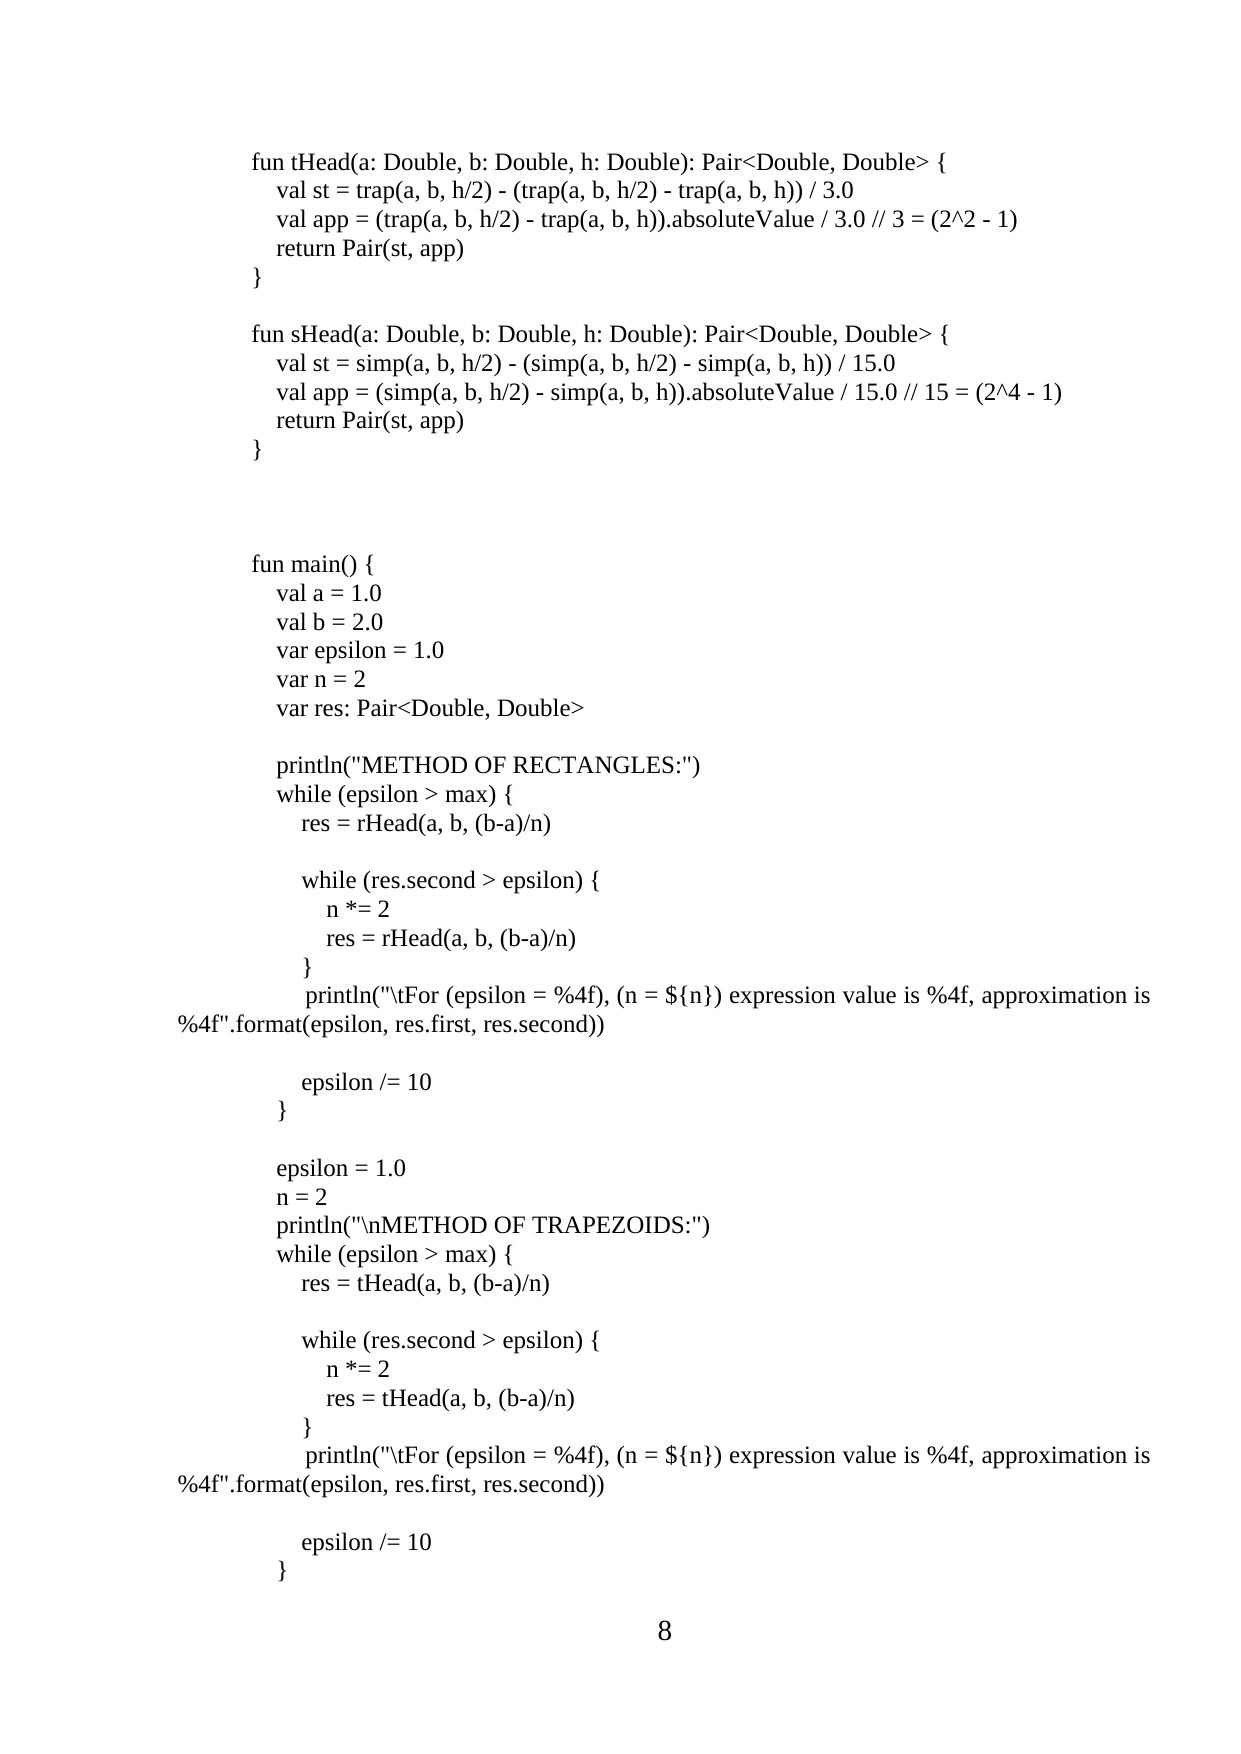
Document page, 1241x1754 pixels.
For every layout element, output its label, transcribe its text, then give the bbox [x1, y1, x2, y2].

text println("\tFor (epsilon = %4f), (n = ${n}) expression value is %4f, approximation is %4f".format(epsilon, res.first, res.second)) [177, 1441, 1152, 1498]
text println("METHOD OF RECTANGLES:") [177, 751, 1152, 779]
text while (epsilon > max) { [177, 779, 1152, 808]
text res = tHead(a, b, (b-a)/n) [177, 1383, 1152, 1412]
text while (res.second > epsilon) { [177, 1326, 1152, 1354]
text val app = (trap(a, b, h/2) - trap(a, b, h)).absoluteValue / 3.0 // 3 = (2^2 - 1) [177, 204, 1152, 233]
text val a = 1.0 [177, 578, 1152, 607]
text fun tHead(a: Double, b: Double, h: Double): Pair<Double, Double> { [177, 147, 1152, 176]
text while (epsilon > max) { [177, 1239, 1152, 1268]
text var res: Pair<Double, Double> [177, 693, 1152, 722]
text fun main() { [177, 549, 1152, 578]
text } [177, 1412, 1152, 1441]
text } [177, 262, 1152, 291]
text val st = trap(a, b, h/2) - (trap(a, b, h/2) - trap(a, b, h)) / 3.0 [177, 176, 1152, 204]
text val b = 2.0 [177, 607, 1152, 636]
text } [177, 952, 1152, 981]
text while (res.second > epsilon) { [177, 866, 1152, 894]
text } [177, 1096, 1152, 1124]
text } [177, 434, 1152, 463]
text epsilon = 1.0 [177, 1153, 1152, 1182]
text return Pair(st, app) [177, 406, 1152, 434]
text val st = simp(a, b, h/2) - (simp(a, b, h/2) - simp(a, b, h)) / 15.0 [177, 348, 1152, 377]
text epsilon /= 10 [177, 1527, 1152, 1556]
text } [177, 1556, 1152, 1584]
text res = rHead(a, b, (b-a)/n) [177, 808, 1152, 837]
text res = rHead(a, b, (b-a)/n) [177, 923, 1152, 952]
text epsilon /= 10 [177, 1067, 1152, 1096]
text var epsilon = 1.0 [177, 636, 1152, 664]
text println("\tFor (epsilon = %4f), (n = ${n}) expression value is %4f, approximation is %4f".format(epsilon, res.first, res.second)) [177, 981, 1152, 1038]
text res = tHead(a, b, (b-a)/n) [177, 1268, 1152, 1297]
text println("\nMETHOD OF TRAPEZOIDS:") [177, 1211, 1152, 1239]
text val app = (simp(a, b, h/2) - simp(a, b, h)).absoluteValue / 15.0 // 15 = (2^4 - 1) [177, 377, 1152, 406]
text fun sHead(a: Double, b: Double, h: Double): Pair<Double, Double> { [177, 319, 1152, 348]
text n *= 2 [177, 894, 1152, 923]
text n *= 2 [177, 1354, 1152, 1383]
text return Pair(st, app) [177, 233, 1152, 262]
text n = 2 [177, 1182, 1152, 1211]
text var n = 2 [177, 664, 1152, 693]
